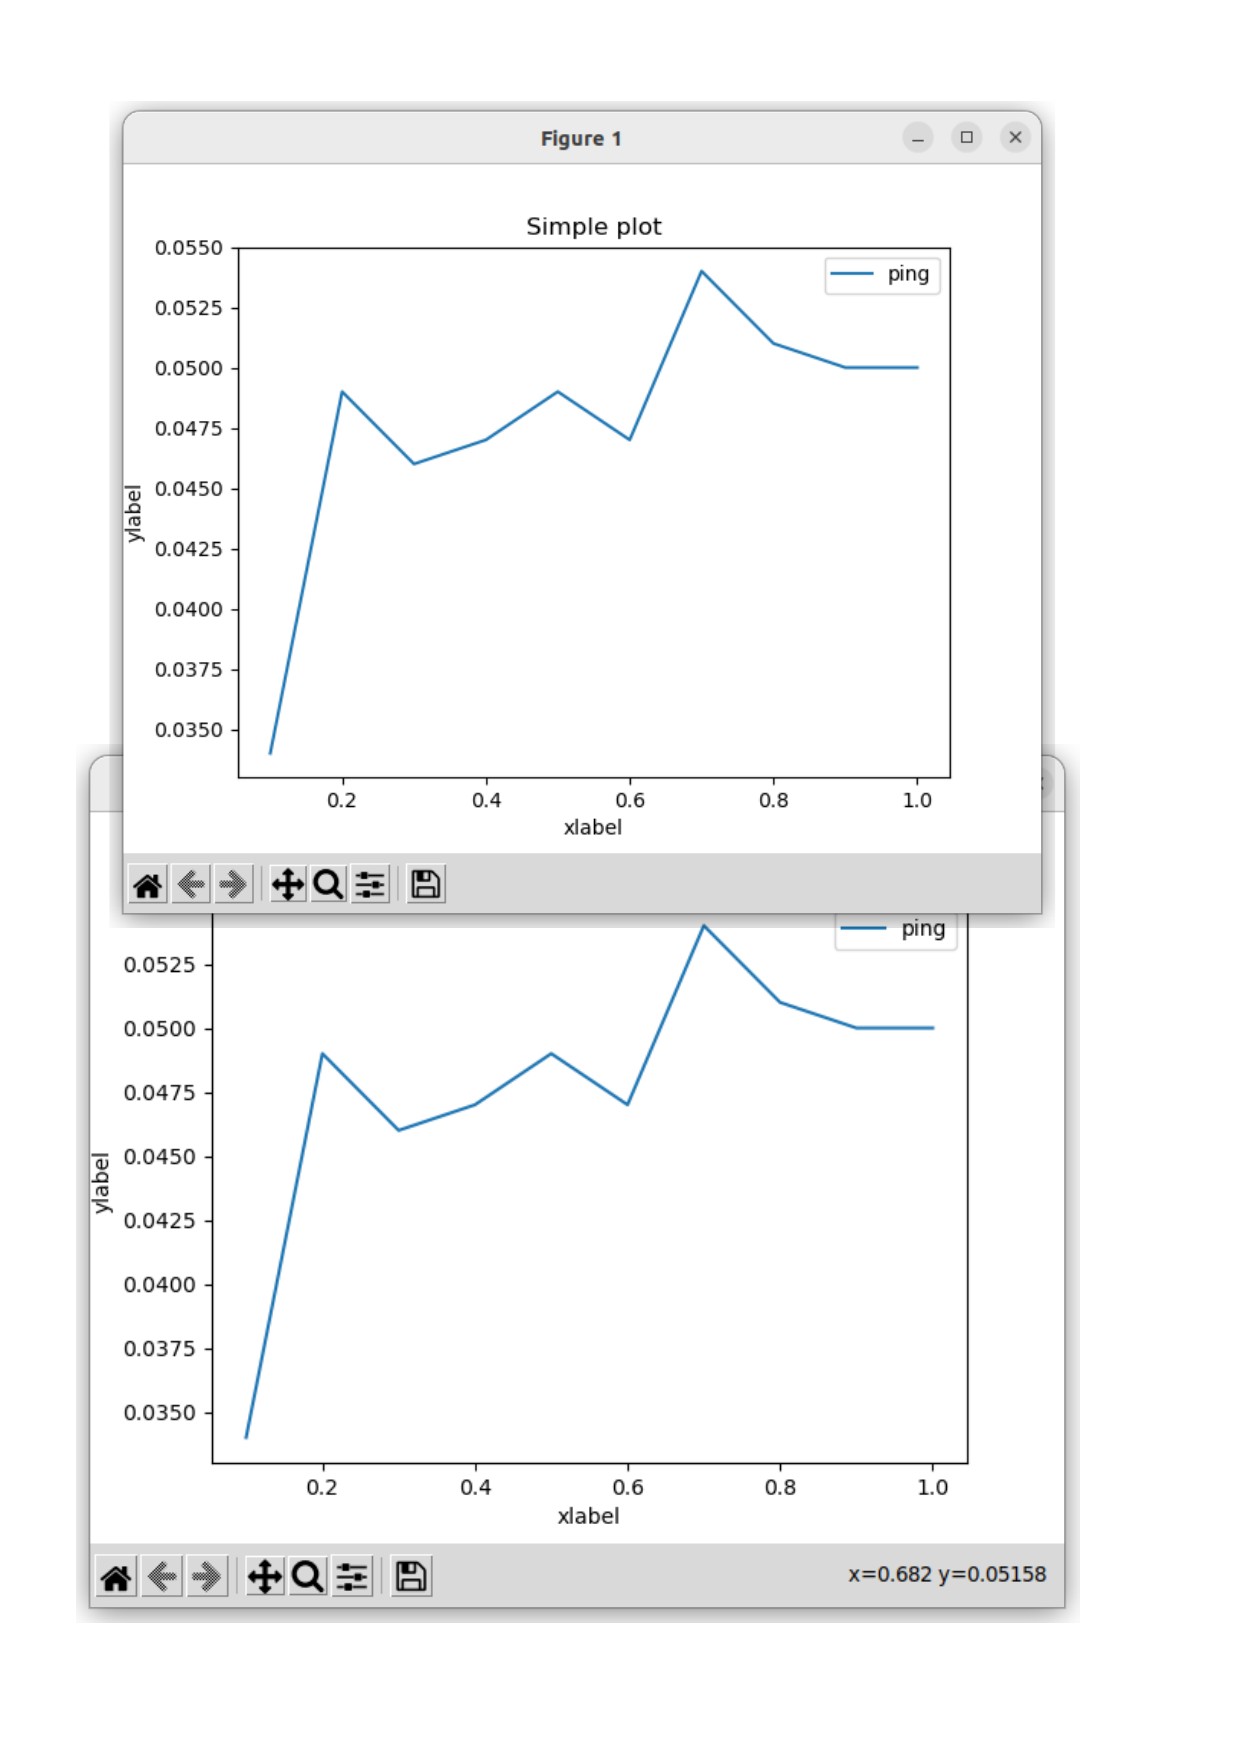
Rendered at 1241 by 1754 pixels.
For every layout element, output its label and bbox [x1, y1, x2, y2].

picture [76, 101, 1080, 1623]
